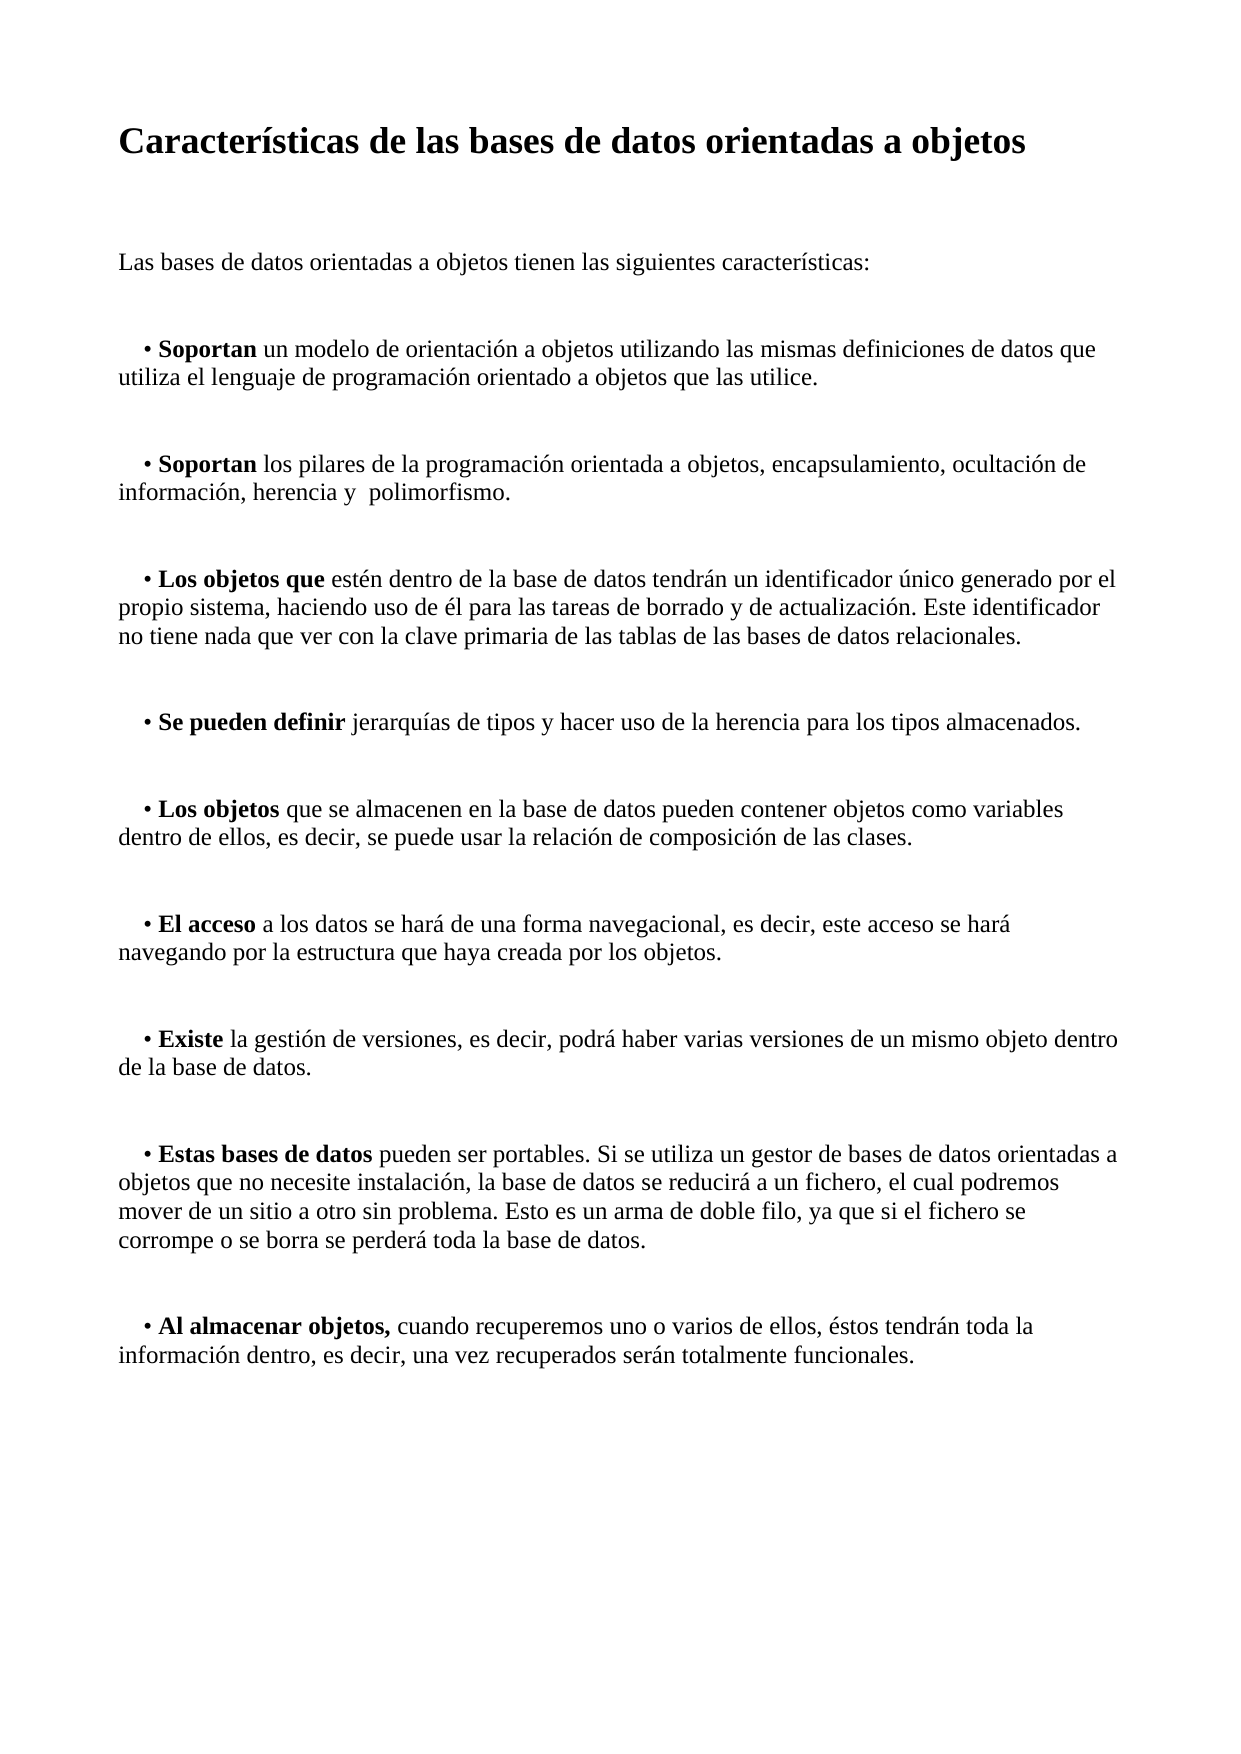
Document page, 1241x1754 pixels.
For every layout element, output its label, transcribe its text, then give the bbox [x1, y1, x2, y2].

text • Los objetos que estén dentro de la base de datos tendrán un identificador único generado por el propio sistema, haciendo uso de él para las tareas de borrado y de actualización. Este identificador no tiene nada que ver con la clave primaria de las tablas de las bases de datos relacionales. [118, 564, 1122, 650]
text • Existe la gestión de versiones, es decir, podrá haber varias versiones de un mismo objeto dentro de la base de datos. [118, 1024, 1122, 1081]
text • Estas bases de datos pueden ser portables. Si se utiliza un gestor de bases de datos orientadas a objetos que no necesite instalación, la base de datos se reducirá a un fichero, el cual podremos mover de un sitio a otro sin problema. Esto es un arma de doble filo, ya que si el fichero se corrompe o se borra se perderá toda la base de datos. [118, 1139, 1122, 1254]
text Características de las bases de datos orientadas a objetos [118, 118, 1122, 161]
text • Los objetos que se almacenen en la base de datos pueden contener objetos como variables dentro de ellos, es decir, se puede usar la relación de composición de las clases. [118, 794, 1122, 851]
text • Soportan un modelo de orientación a objetos utilizando las mismas definiciones de datos que utiliza el lenguaje de programación orientado a objetos que las utilice. [118, 334, 1122, 391]
text • Se pueden definir jerarquías de tipos y hacer uso de la herencia para los tipos almacenados. [118, 707, 1122, 736]
text • El acceso a los datos se hará de una forma navegacional, es decir, este acceso se hará navegando por la estructura que haya creada por los objetos. [118, 909, 1122, 966]
text Las bases de datos orientadas a objetos tienen las siguientes características: [118, 247, 1122, 276]
text • Soportan los pilares de la programación orientada a objetos, encapsulamiento, ocultación de información, herencia y polimorfismo. [118, 449, 1122, 506]
text • Al almacenar objetos, cuando recuperemos uno o varios de ellos, éstos tendrán toda la información dentro, es decir, una vez recuperados serán totalmente funcionales. [118, 1311, 1122, 1369]
